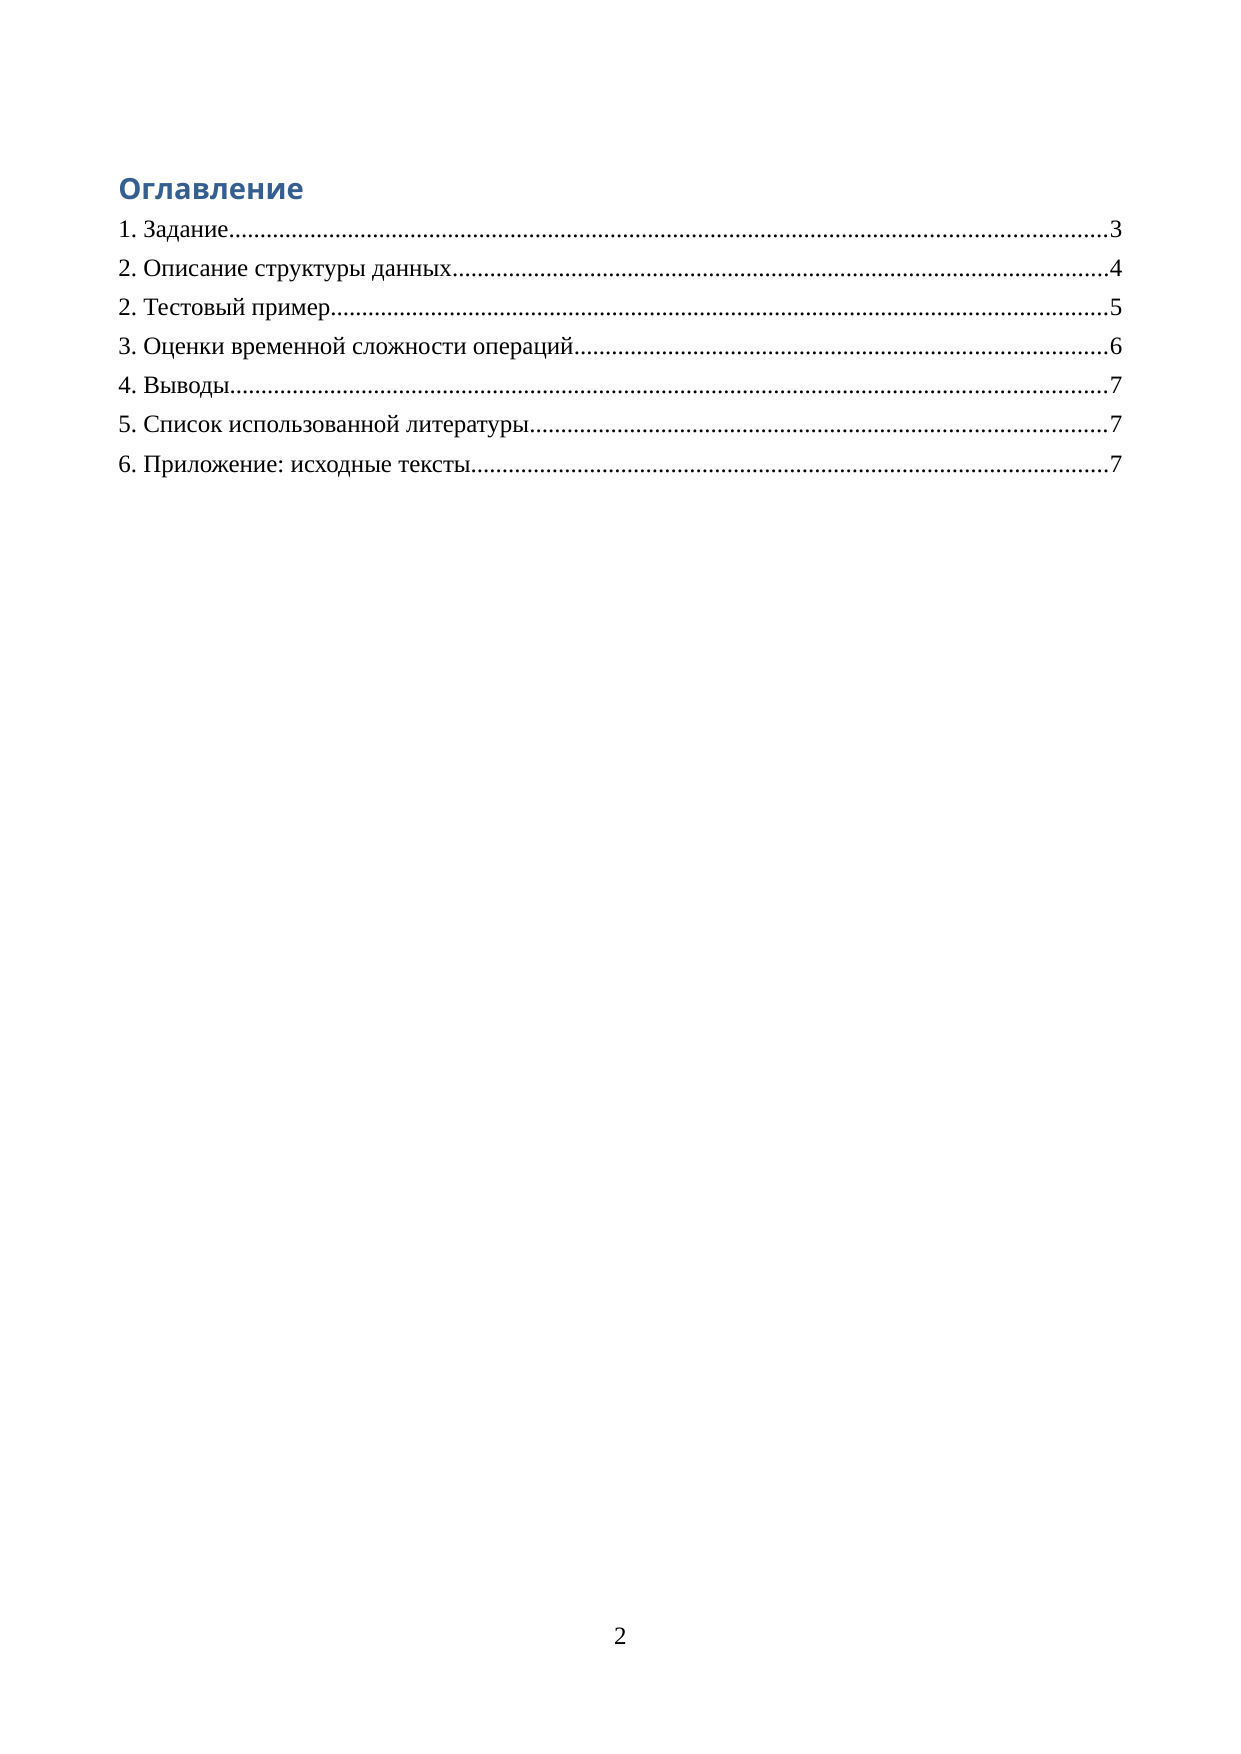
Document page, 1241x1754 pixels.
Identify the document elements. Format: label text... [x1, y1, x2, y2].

text 2. Тестовый пример 5 [118, 292, 1122, 321]
text 5. Список использованной литературы 7 [118, 409, 1122, 438]
text 2. Описание структуры данных 4 [118, 253, 1122, 282]
subtitle Оглавление [118, 168, 1122, 208]
text 4. Выводы 7 [118, 370, 1122, 399]
text 3. Оценки временной сложности операций 6 [118, 331, 1122, 360]
text 6. Приложение: исходные тексты 7 [118, 449, 1122, 477]
text 1. Задание 3 [118, 214, 1122, 242]
